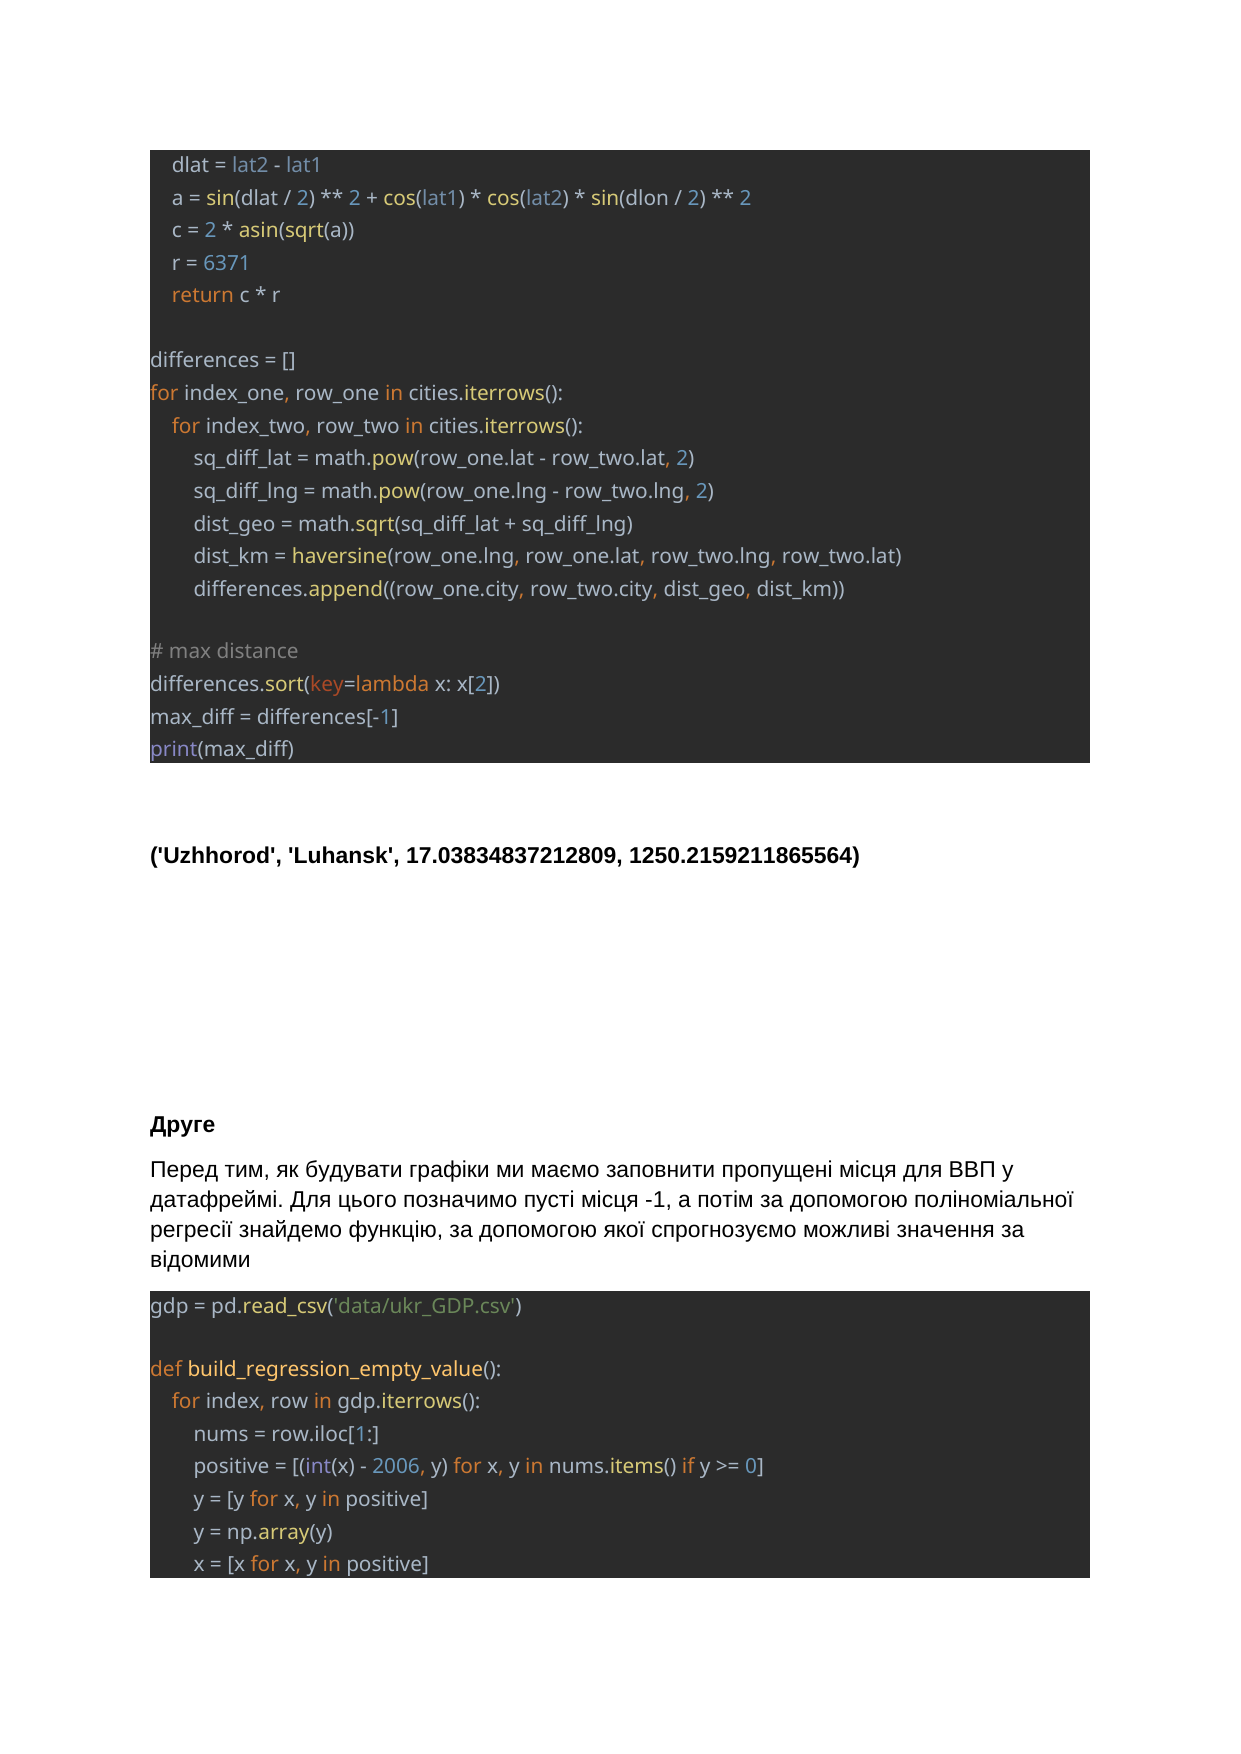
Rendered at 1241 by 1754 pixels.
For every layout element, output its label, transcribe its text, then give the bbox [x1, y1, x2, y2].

text differences = [] for index_one, row_one in cities.iterrows(): for index_two, row_two in cities.iterrows(): sq_diff_lat = math.pow(row_one.lat - row_two.lat, 2) sq_diff_lng = math.pow(row_one.lng - row_two.lng, 2) dist_geo = math.sqrt(sq_diff_lat + sq_diff_lng) dist_km = haversine(row_one.lng, row_one.lat, row_two.lng, row_two.lat) differences.append((row_one.city, row_two.city, dist_geo, dist_km)) # max distance differences.sort(key=lambda x: x[2]) max_diff = differences[-1] print(max_diff) [150, 346, 1090, 763]
text Друге [150, 1111, 1090, 1137]
text dlat = lat2 - lat1 a = sin(dlat / 2) ** 2 + cos(lat1) * cos(lat2) * sin(dlon / 2) ** 2 c = 2 * asin(sqrt(a)) r = 6371 return c * r [150, 150, 1090, 309]
text ('Uzhhorod', 'Luhansk', 17.03834837212809, 1250.2159211865564) [150, 842, 1090, 868]
text gdp = pd.read_csv('data/ukr_GDP.csv') def build_regression_empty_value(): for index, row in gdp.iterrows(): nums = row.iloc[1:] positive = [(int(x) - 2006, y) for x, y in nums.items() if y >= 0] y = [y for x, y in positive] y = np.array(y) x = [x for x, y in positive] [150, 1291, 1090, 1578]
text Перед тим, як будувати графіки ми маємо заповнити пропущені місця для ВВП у датафреймі. Для цього позначимо пусті місця -1, а потім за допомогою поліноміальної регресії знайдемо функцію, за допомогою якої спрогнозуємо можливі значення за відомими [150, 1156, 1090, 1273]
